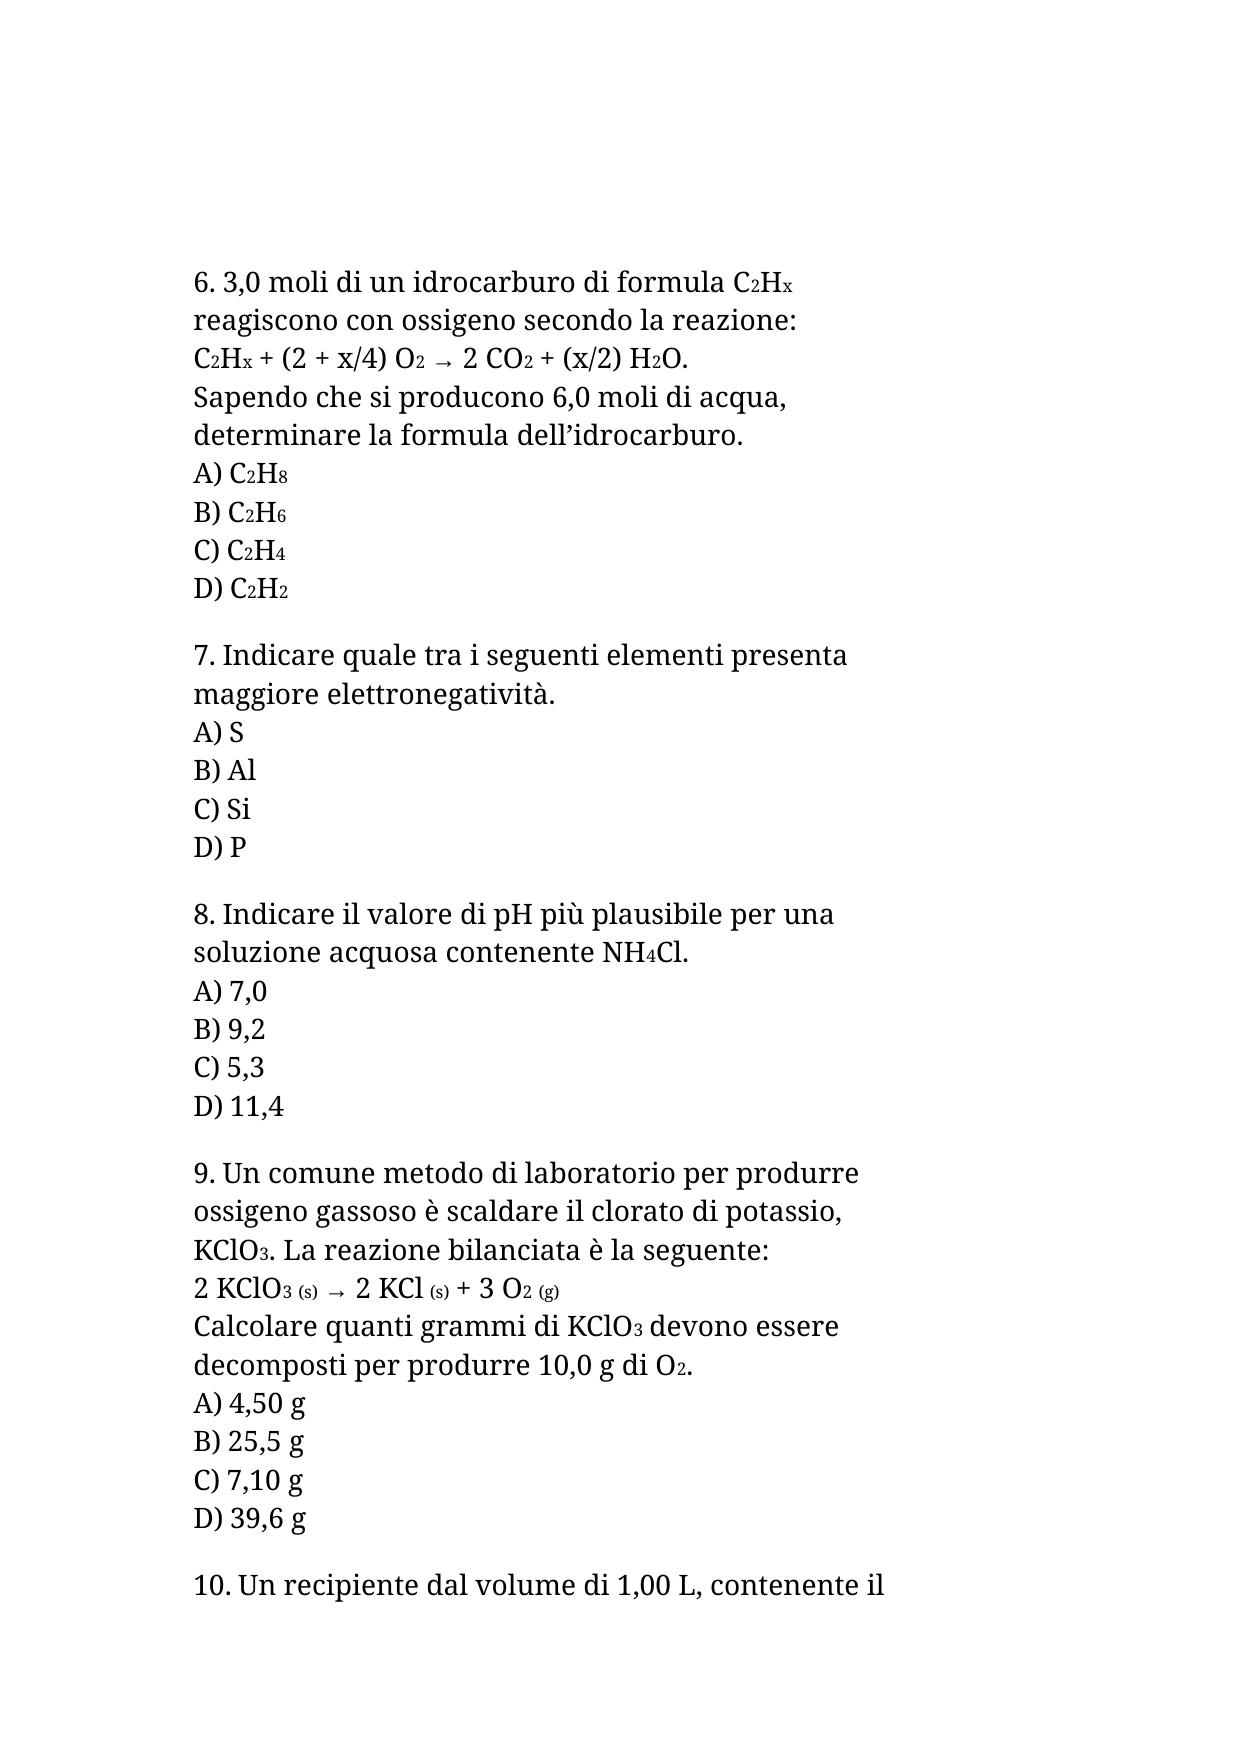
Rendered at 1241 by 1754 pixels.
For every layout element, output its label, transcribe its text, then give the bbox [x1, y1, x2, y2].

list 8. Indicare il valore di pH più plausibile per una soluzione acquosa contenente NH4Cl. A) 7,0 B) 9,2 C) 5,3 D) 11,4 [156, 866, 1122, 1124]
list 6. 3,0 moli di un idrocarburo di formula C2Hx reagiscono con ossigeno secondo la reazione: C2Hx + (2 + x/4) O2 → 2 CO2 + (x/2) H2O. Sapendo che si producono 6,0 moli di acqua, determinare la formula dell’idrocarburo. A) C2H8 B) C2H6 C) C2H4 D) C2H2 [156, 262, 1122, 607]
list 10. Un recipiente dal volume di 1,00 L, contenente il [156, 1536, 1122, 1603]
list 9. Un comune metodo di laboratorio per produrre ossigeno gassoso è scaldare il clorato di potassio, KClO3. La reazione bilanciata è la seguente: 2 KClO3 (s) → 2 KCl (s) + 3 O2 (g) Calcolare quanti grammi di KClO3 devono essere decomposti per produrre 10,0 g di O2. A) 4,50 g B) 25,5 g C) 7,10 g D) 39,6 g [156, 1124, 1122, 1536]
list 7. Indicare quale tra i seguenti elementi presenta maggiore elettronegatività. A) S B) Al C) Si D) P [156, 607, 1122, 866]
